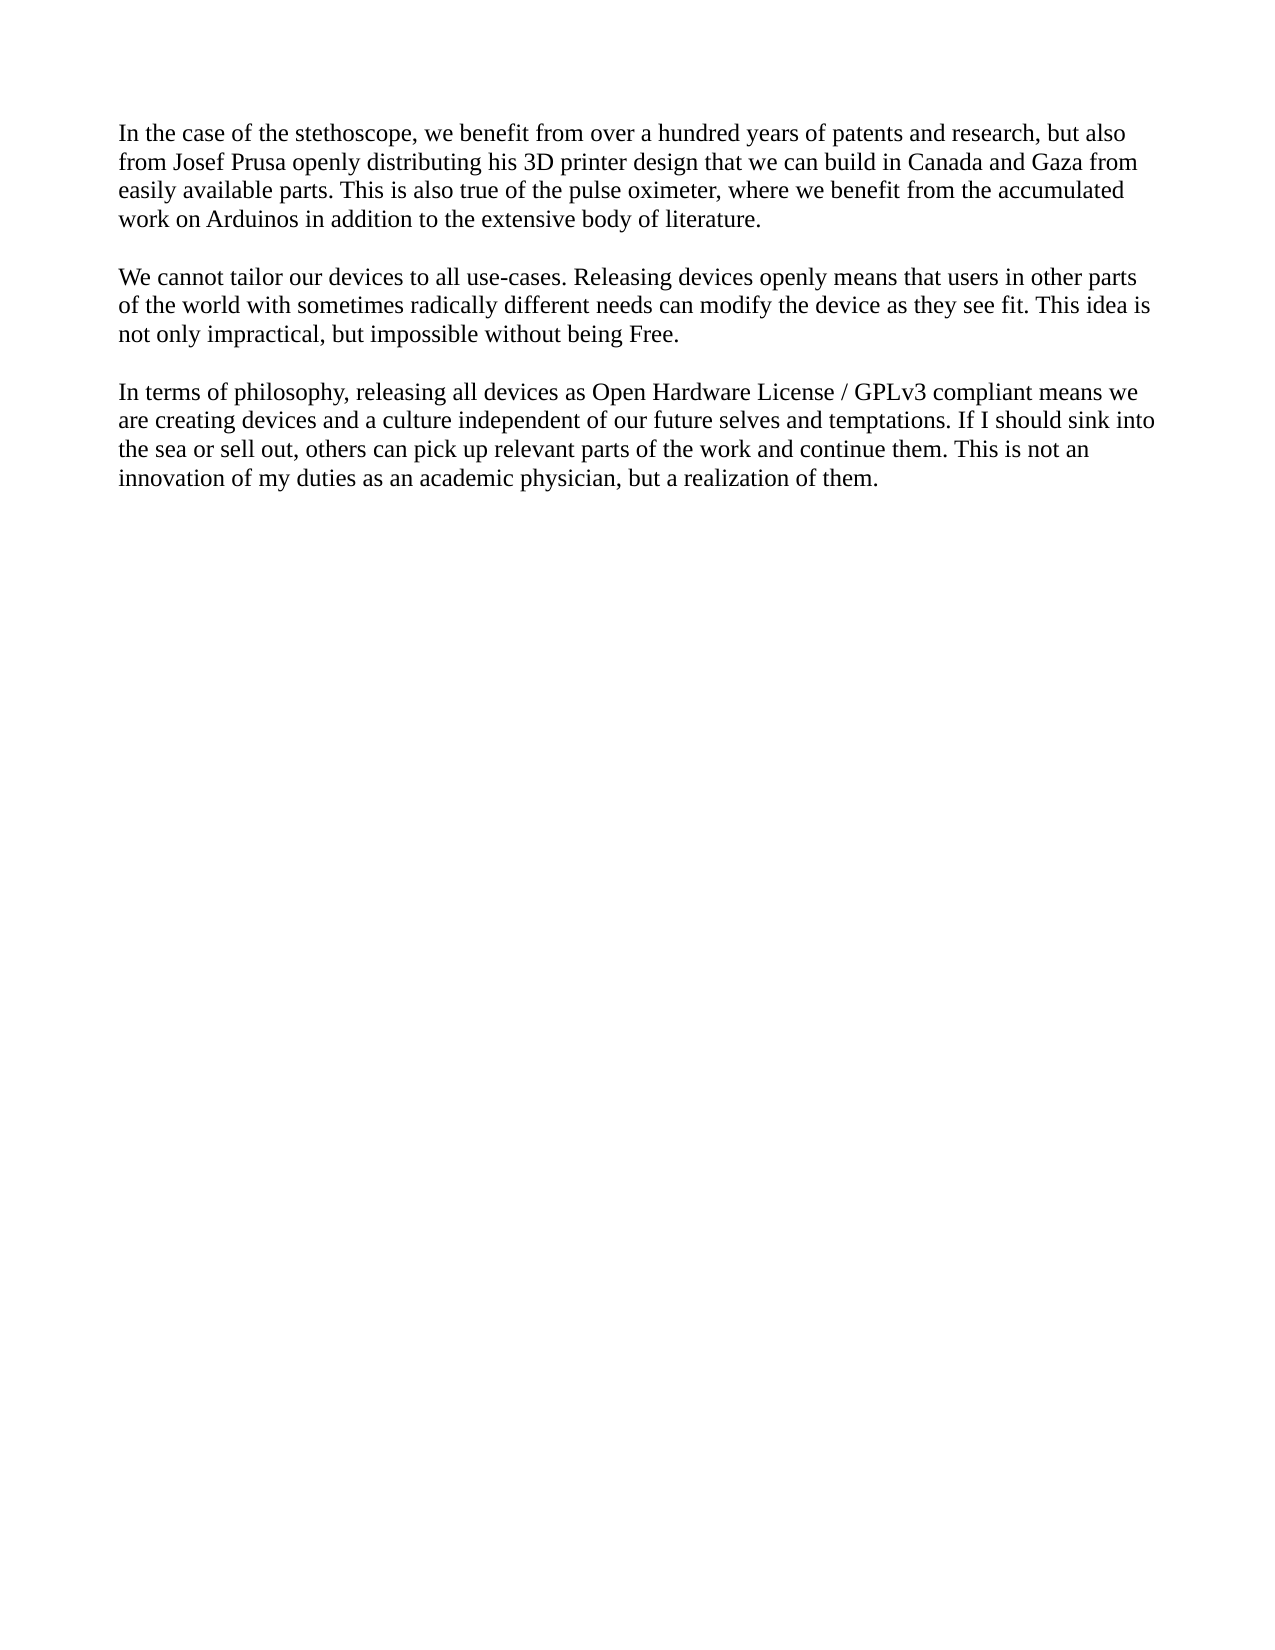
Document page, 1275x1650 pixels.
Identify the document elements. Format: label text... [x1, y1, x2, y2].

text In terms of philosophy, releasing all devices as Open Hardware License / GPLv3 compliant means we are creating devices and a culture independent of our future selves and temptations. If I should sink into the sea or sell out, others can pick up relevant parts of the work and continue them. This is not an innovation of my duties as an academic physician, but a realization of them. [118, 377, 1157, 492]
text We cannot tailor our devices to all use-cases. Releasing devices openly means that users in other parts of the world with sometimes radically different needs can modify the device as they see fit. This idea is not only impractical, but impossible without being Free. [118, 262, 1157, 348]
text In the case of the stethoscope, we benefit from over a hundred years of patents and research, but also from Josef Prusa openly distributing his 3D printer design that we can build in Canada and Gaza from easily available parts. This is also true of the pulse oximeter, where we benefit from the accumulated work on Arduinos in addition to the extensive body of literature. [118, 118, 1157, 233]
